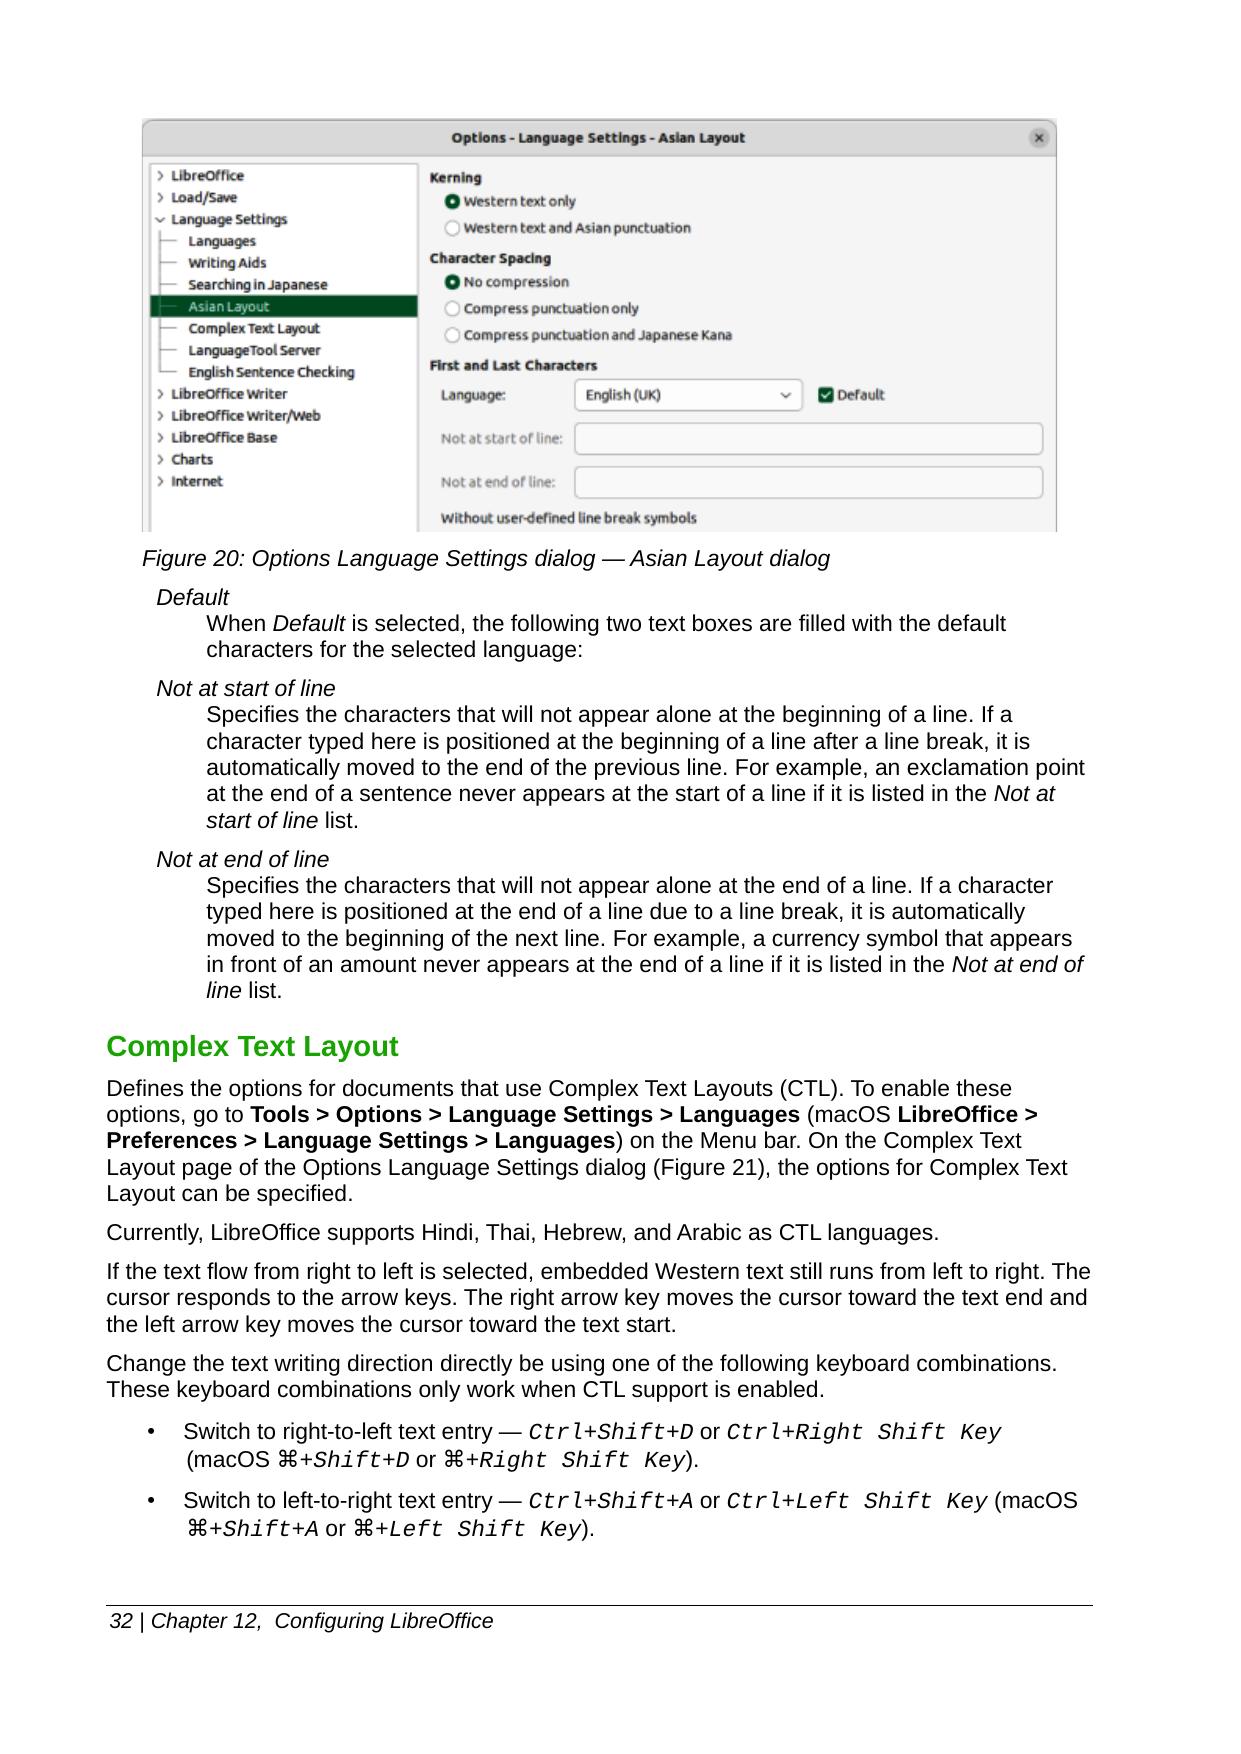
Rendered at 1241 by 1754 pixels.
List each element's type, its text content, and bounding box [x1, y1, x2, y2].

list Switch to right-to-left text entry — Ctrl+Shift+D or Ctrl+Right Shift Key (macOS ⌘+Shift+D or ⌘+Right Shift Key). [144, 1415, 1093, 1474]
text Defines the options for documents that use Complex Text Layouts (CTL). To enable these options, go to Tools > Options > Language Settings > Languages (macOS LibreOffice > Preferences > Language Settings > Languages) on the Menu bar. On the Complex Text Layout page of the Options Language Settings dialog (Figure 21), the options for Complex Text Layout can be specified. [106, 1075, 1093, 1207]
picture [141, 118, 1058, 532]
text Not at end of line [156, 846, 1093, 872]
text Not at start of line [156, 675, 1093, 701]
text Change the text writing direction directly be using one of the following keyboard combinations. These keyboard combinations only work when CTL support is enabled. [106, 1349, 1093, 1402]
text Default [156, 583, 1093, 610]
list Switch to left-to-right text entry — Ctrl+Shift+A or Ctrl+Left Shift Key (macOS ⌘+Shift+A or ⌘+Left Shift Key). [144, 1484, 1093, 1546]
text If the text flow from right to left is selected, embedded Western text still runs from left to right. The cursor responds to the arrow keys. The right arrow key moves the cursor toward the text end and the left arrow key moves the cursor toward the text start. [106, 1258, 1093, 1337]
text Specifies the characters that will not appear alone at the beginning of a line. If a character typed here is positioned at the beginning of a line after a line break, it is automatically moved to the end of the previous line. For example, an exclamation point at the end of a sentence never appears at the start of a line if it is listed in the Not at start of line list. [206, 701, 1093, 833]
text Specifies the characters that will not appear alone at the end of a line. If a character typed here is positioned at the end of a line due to a line break, it is automatically moved to the beginning of the next line. For example, a currency symbol that appears in front of an amount never appears at the end of a line if it is listed in the Not at end of line list. [206, 872, 1093, 1004]
subtitle Complex Text Layout [106, 1029, 1093, 1062]
text Figure 20: Options Language Settings dialog — Asian Layout dialog [142, 544, 1057, 571]
text When Default is selected, the following two text boxes are filled with the default characters for the selected language: [206, 610, 1093, 662]
text Currently, LibreOffice supports Hindi, Thai, Hebrew, and Arabic as CTL languages. [106, 1219, 1093, 1245]
